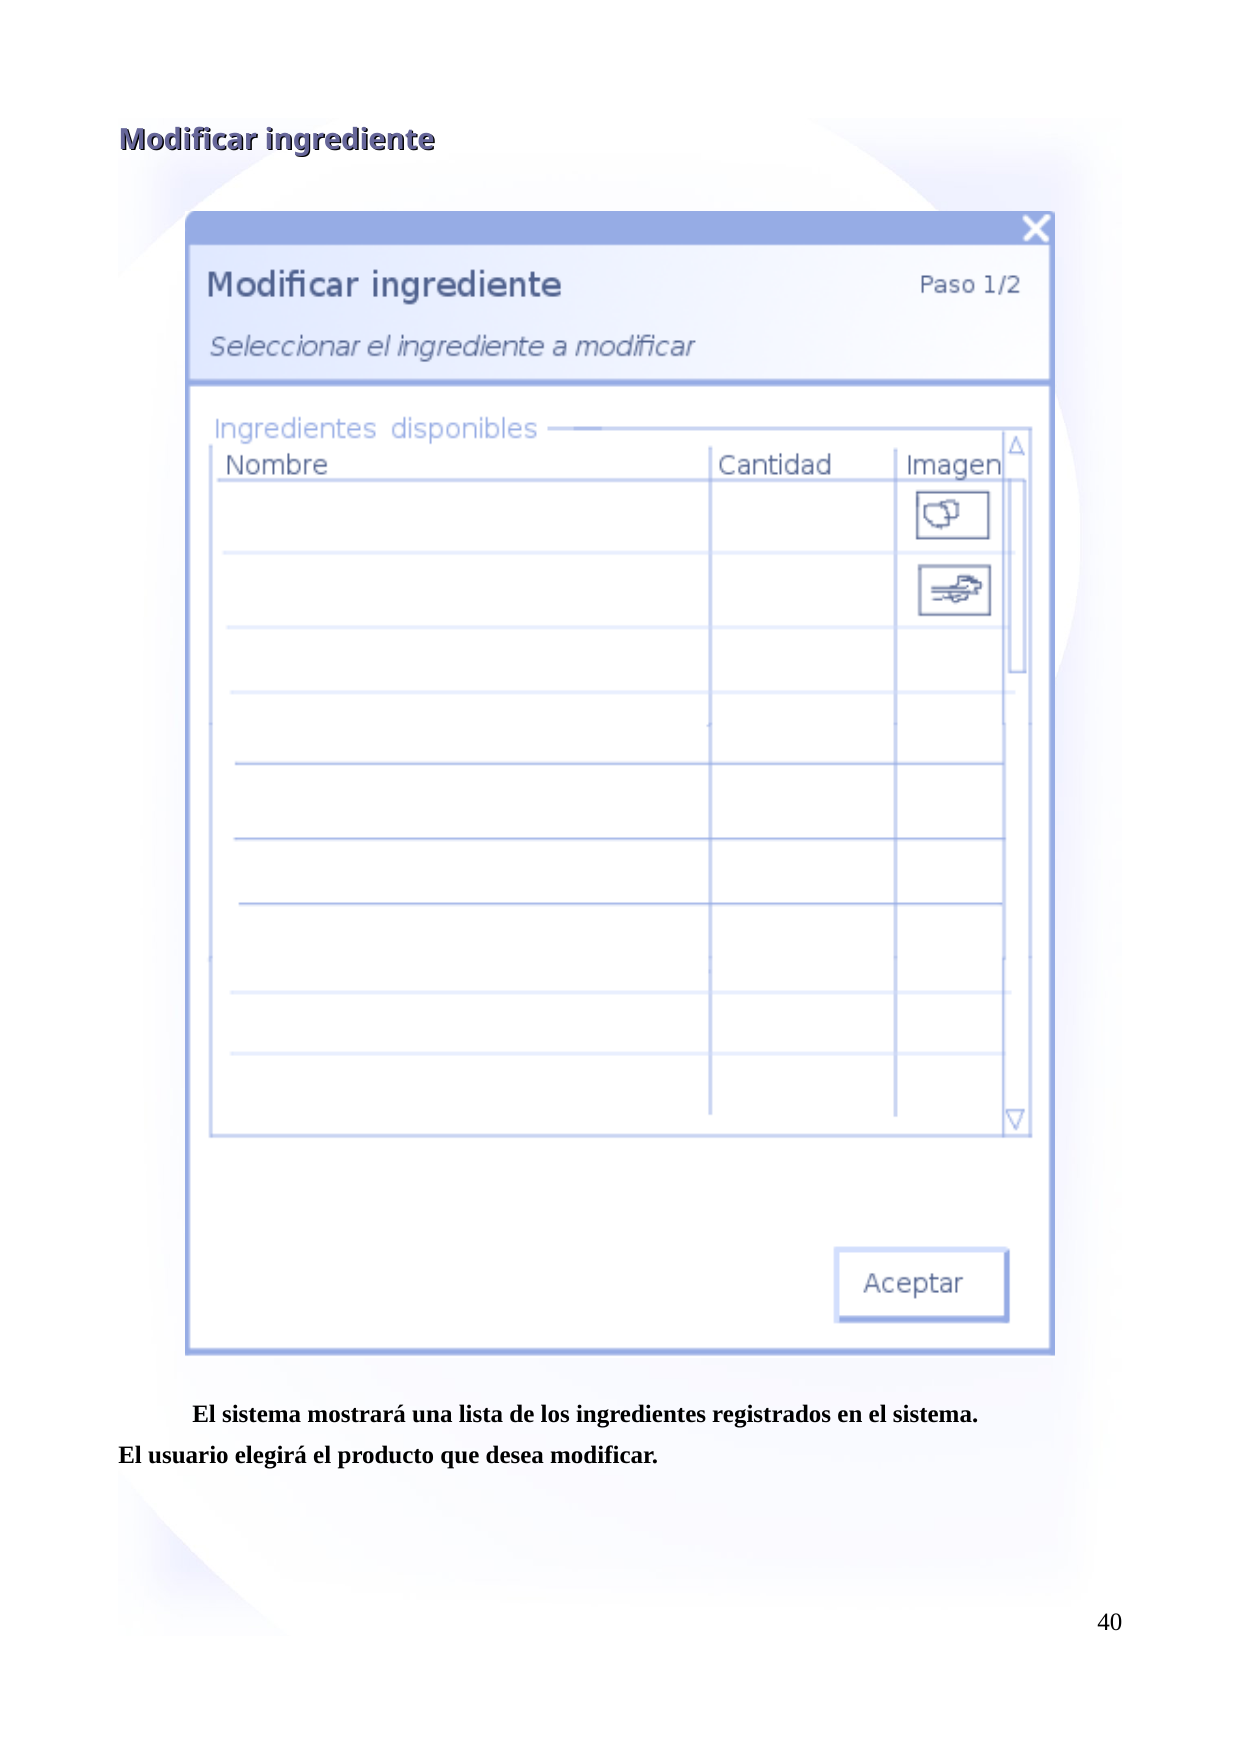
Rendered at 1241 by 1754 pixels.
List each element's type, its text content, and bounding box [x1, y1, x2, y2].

picture [118, 158, 1122, 1399]
text El sistema mostrará una lista de los ingredientes registrados en el sistema. [118, 1399, 1122, 1428]
subtitle Modificar ingrediente [118, 118, 1122, 158]
picture [118, 1428, 1122, 1440]
text El usuario elegirá el producto que desea modificar. [118, 1440, 1122, 1469]
picture [118, 1469, 1122, 1636]
